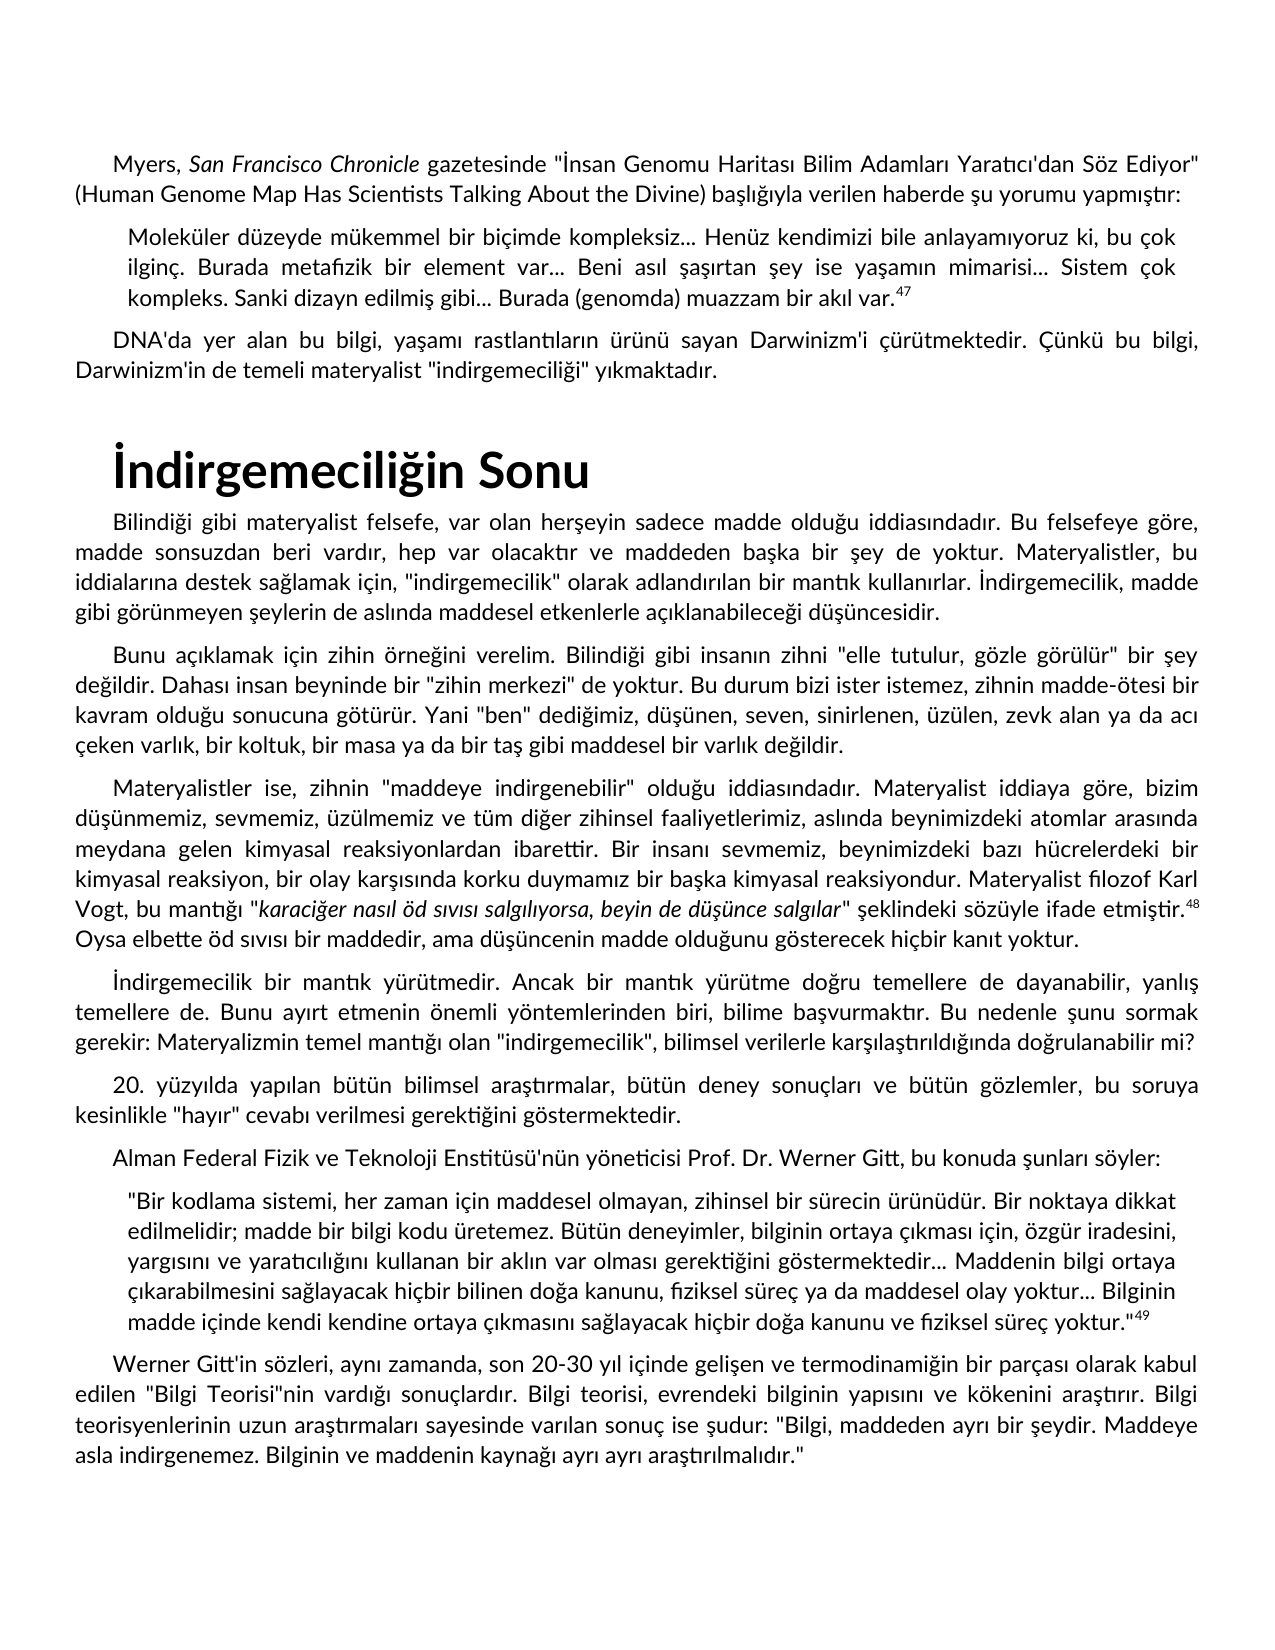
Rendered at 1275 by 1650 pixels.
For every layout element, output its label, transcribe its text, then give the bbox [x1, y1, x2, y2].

subtitle İndirgemeciliğin Sonu [112, 439, 1200, 499]
text İndirgemecilik bir mantık yürütmedir. Ancak bir mantık yürütme doğru temellere de dayanabilir, yanlış temellere de. Bunu ayırt etmenin önemli yöntemlerinden biri, bilime başvurmaktır. Bu nedenle şunu sormak gerekir: Materyalizmin temel mantığı olan "indirgemecilik", bilimsel verilerle karşılaştırıldığında doğrulanabilir mi? [75, 968, 1200, 1056]
text Moleküler düzeyde mükemmel bir biçimde kompleksiz... Henüz kendimizi bile anlayamıyoruz ki, bu çok ilginç. Burada metafizik bir element var... Beni asıl şaşırtan şey ise yaşamın mimarisi... Sistem çok kompleks. Sanki dizayn edilmiş gibi... Burada (genomda) muazzam bir akıl var.47 [127, 223, 1177, 311]
text Myers, San Francisco Chronicle gazetesinde "İnsan Genomu Haritası Bilim Adamları Yaratıcı'dan Söz Ediyor" (Human Genome Map Has Scientists Talking About the Divine) başlığıyla verilen haberde şu yorumu yapmıştır: [75, 150, 1200, 208]
text Werner Gitt'in sözleri, aynı zamanda, son 20-30 yıl içinde gelişen ve termodinamiğin bir parçası olarak kabul edilen "Bilgi Teorisi"nin vardığı sonuçlardır. Bilgi teorisi, evrendeki bilginin yapısını ve kökenini araştırır. Bilgi teorisyenlerinin uzun araştırmaları sayesinde varılan sonuç ise şudur: "Bilgi, maddeden ayrı bir şeydir. Maddeye asla indirgenemez. Bilginin ve maddenin kaynağı ayrı ayrı araştırılmalıdır." [75, 1350, 1200, 1468]
text Bunu açıklamak için zihin örneğini verelim. Bilindiği gibi insanın zihni "elle tutulur, gözle görülür" bir şey değildir. Dahası insan beyninde bir "zihin merkezi" de yoktur. Bu durum bizi ister istemez, zihnin madde-ötesi bir kavram olduğu sonucuna götürür. Yani "ben" dediğimiz, düşünen, seven, sinirlenen, üzülen, zevk alan ya da acı çeken varlık, bir koltuk, bir masa ya da bir taş gibi maddesel bir varlık değildir. [75, 641, 1200, 759]
text 20. yüzyılda yapılan bütün bilimsel araştırmalar, bütün deney sonuçları ve bütün gözlemler, bu soruya kesinlikle "hayır" cevabı verilmesi gerektiğini göstermektedir. [75, 1071, 1200, 1128]
text Materyalistler ise, zihnin "maddeye indirgenebilir" olduğu iddiasındadır. Materyalist iddiaya göre, bizim düşünmemiz, sevmemiz, üzülmemiz ve tüm diğer zihinsel faaliyetlerimiz, aslında beynimizdeki atomlar arasında meydana gelen kimyasal reaksiyonlardan ibarettir. Bir insanı sevmemiz, beynimizdeki bazı hücrelerdeki bir kimyasal reaksiyon, bir olay karşısında korku duymamız bir başka kimyasal reaksiyondur. Materyalist filozof Karl Vogt, bu mantığı "karaciğer nasıl öd sıvısı salgılıyorsa, beyin de düşünce salgılar" şeklindeki sözüyle ifade etmiştir.48 Oysa elbette öd sıvısı bir maddedir, ama düşüncenin madde olduğunu gösterecek hiçbir kanıt yoktur. [75, 774, 1200, 952]
text "Bir kodlama sistemi, her zaman için maddesel olmayan, zihinsel bir sürecin ürünüdür. Bir noktaya dikkat edilmelidir; madde bir bilgi kodu üretemez. Bütün deneyimler, bilginin ortaya çıkması için, özgür iradesini, yargısını ve yaratıcılığını kullanan bir aklın var olması gerektiğini göstermektedir... Maddenin bilgi ortaya çıkarabilmesini sağlayacak hiçbir bilinen doğa kanunu, fiziksel süreç ya da maddesel olay yoktur... Bilginin madde içinde kendi kendine ortaya çıkmasını sağlayacak hiçbir doğa kanunu ve fiziksel süreç yoktur."49 [127, 1186, 1177, 1335]
text Alman Federal Fizik ve Teknoloji Enstitüsü'nün yöneticisi Prof. Dr. Werner Gitt, bu konuda şunları söyler: [75, 1144, 1200, 1171]
text DNA'da yer alan bu bilgi, yaşamı rastlantıların ürünü sayan Darwinizm'i çürütmektedir. Çünkü bu bilgi, Darwinizm'in de temeli materyalist "indirgemeciliği" yıkmaktadır. [75, 326, 1200, 384]
text Bilindiği gibi materyalist felsefe, var olan herşeyin sadece madde olduğu iddiasındadır. Bu felsefeye göre, madde sonsuzdan beri vardır, hep var olacaktır ve maddeden başka bir şey de yoktur. Materyalistler, bu iddialarına destek sağlamak için, "indirgemecilik" olarak adlandırılan bir mantık kullanırlar. İndirgemecilik, madde gibi görünmeyen şeylerin de aslında maddesel etkenlerle açıklanabileceği düşüncesidir. [75, 507, 1200, 625]
